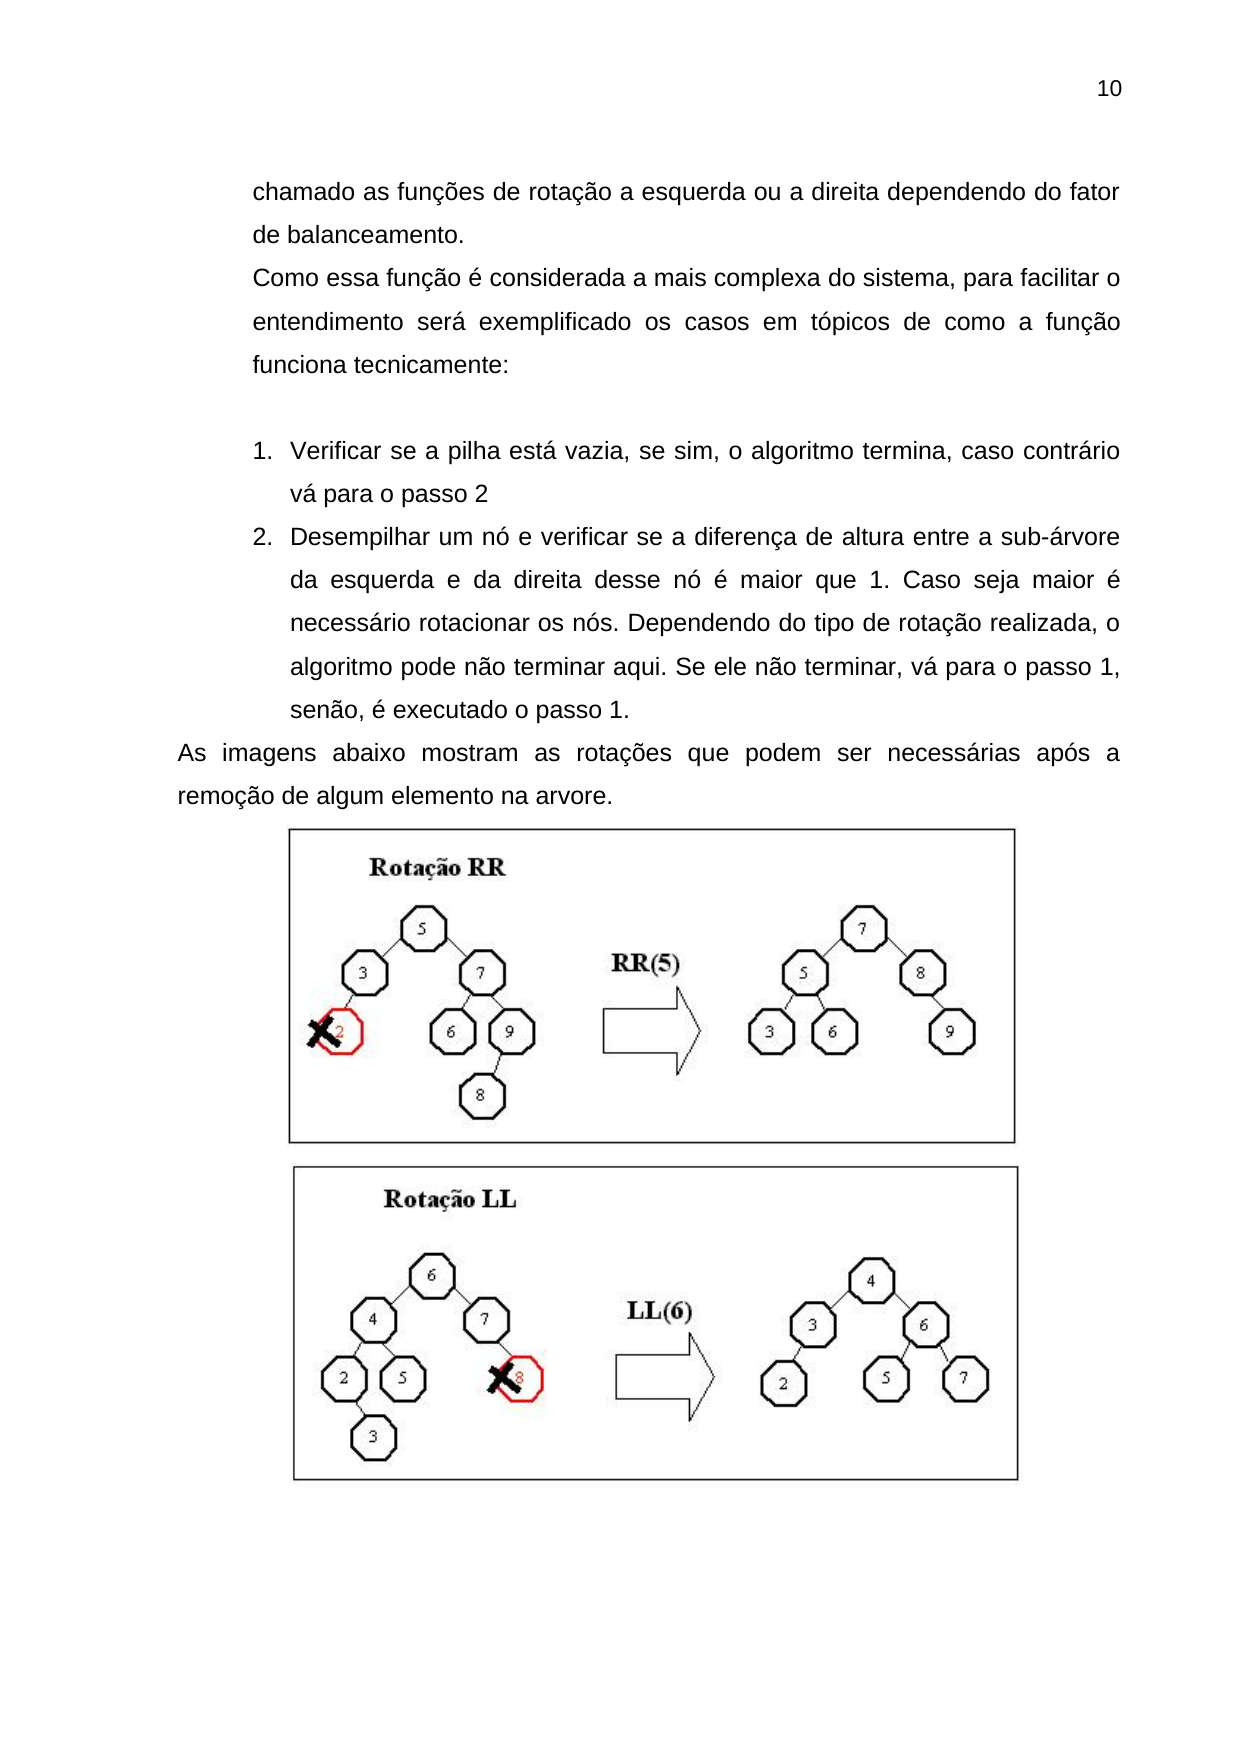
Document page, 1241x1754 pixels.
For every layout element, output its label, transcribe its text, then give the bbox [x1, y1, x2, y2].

text chamado as funções de rotação a esquerda ou a direita dependendo do fator de balanceamento. [252, 177, 1122, 249]
list As imagens abaixo mostram as rotações que podem ser necessárias após a remoção de algum elemento na arvore. [177, 738, 1122, 810]
list Desempilhar um nó e verificar se a diferença de altura entre a sub-árvore da esquerda e da direita desse nó é maior que 1. Caso seja maior é necessário rotacionar os nós. Dependendo do tipo de rotação realizada, o algoritmo pode não terminar aqui. Se ele não terminar, vá para o passo 1, senão, é executado o passo 1. [252, 522, 1122, 723]
list Verificar se a pilha está vazia, se sim, o algoritmo termina, caso contrário vá para o passo 2 [252, 436, 1122, 508]
picture [289, 1162, 1023, 1485]
picture [286, 824, 1020, 1148]
text Como essa função é considerada a mais complexa do sistema, para facilitar o entendimento será exemplificado os casos em tópicos de como a função funciona tecnicamente: [252, 263, 1122, 378]
